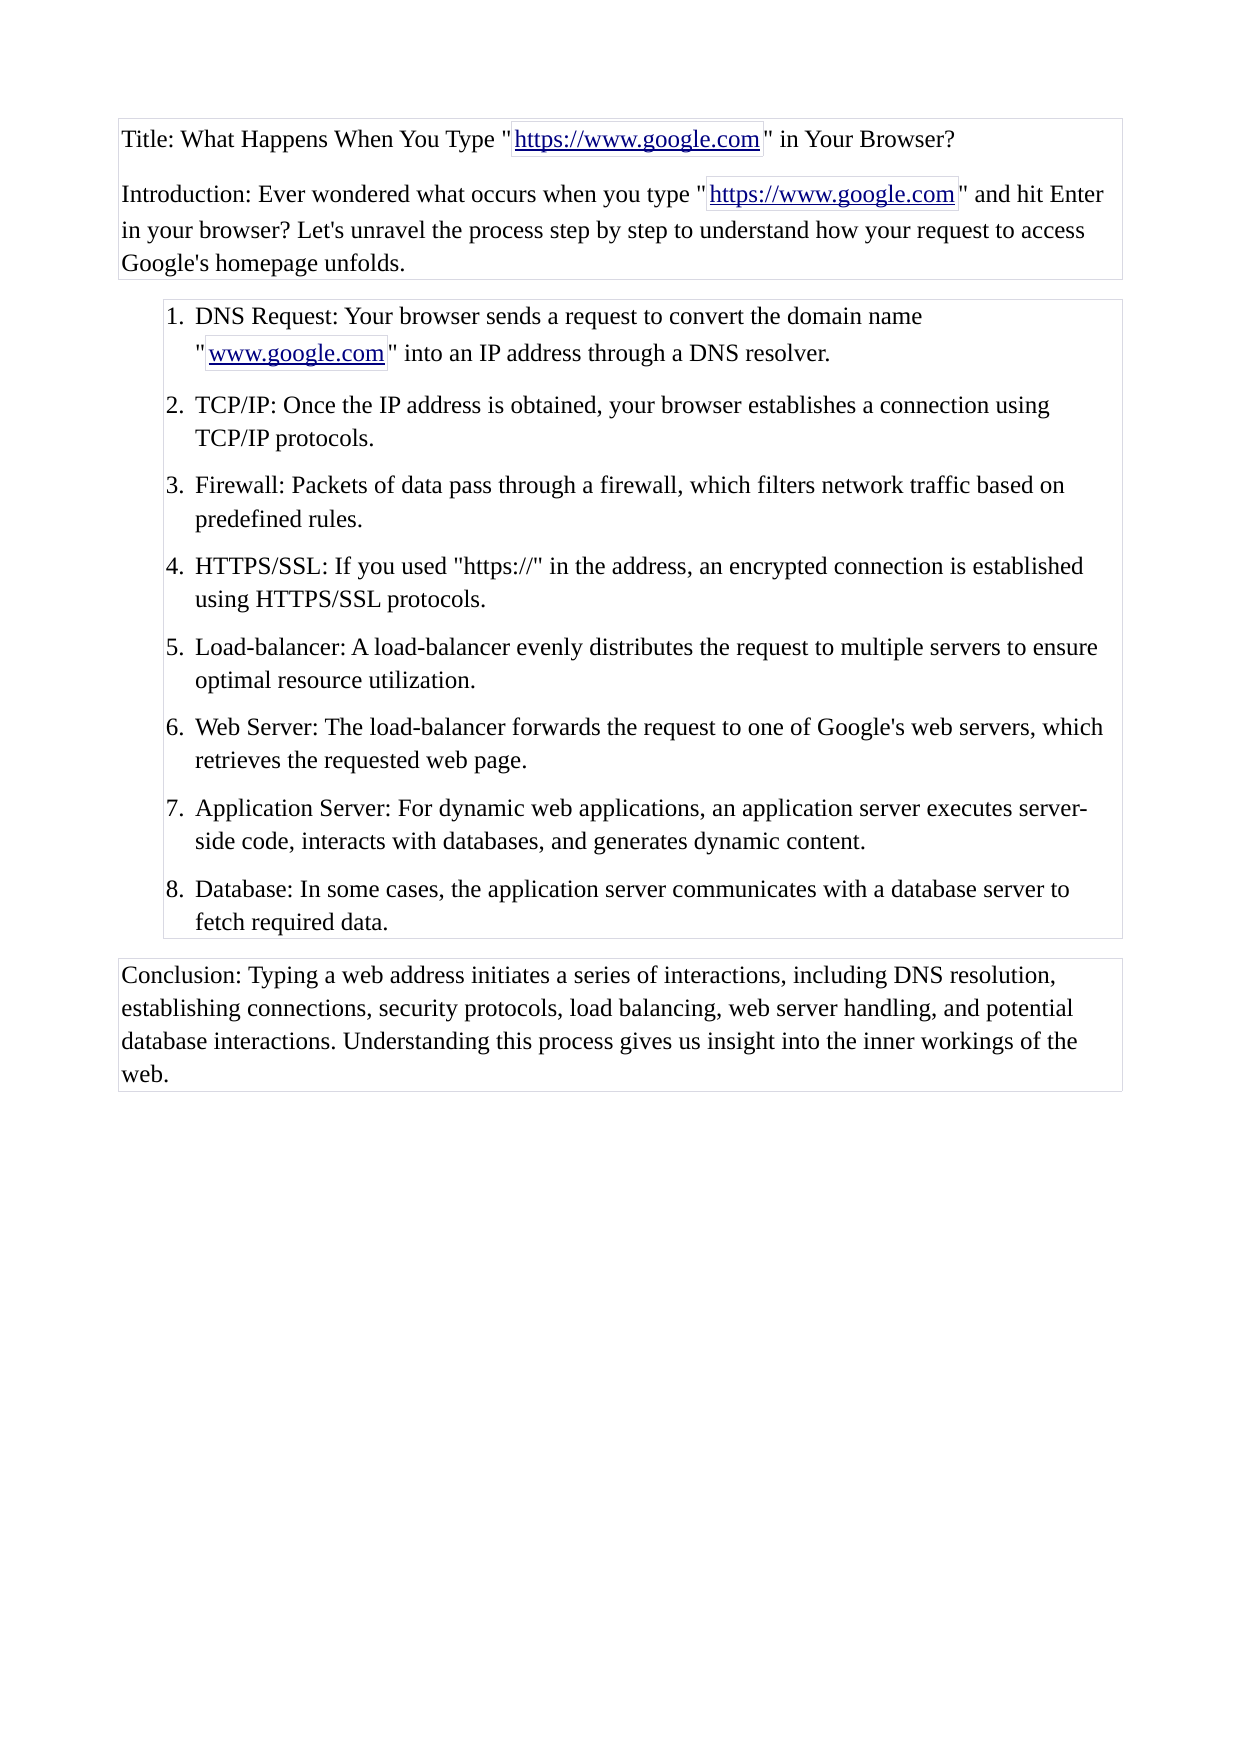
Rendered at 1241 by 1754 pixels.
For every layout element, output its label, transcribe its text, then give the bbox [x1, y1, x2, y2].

list Database: In some cases, the application server communicates with a database server to fetch required data. [164, 871, 1122, 938]
list HTTPS/SSL: If you used "https://" in the address, an encrypted connection is established using HTTPS/SSL protocols. [164, 548, 1122, 613]
text Introduction: Ever wondered what occurs when you type "https://www.google.com" and hit Enter in your browser? Let's unravel the process step by step to understand how your request to access Google's homepage unfolds. [119, 173, 1122, 279]
list Application Server: For dynamic web applications, an application server executes server-side code, interacts with databases, and generates dynamic content. [164, 790, 1122, 855]
text Title: What Happens When You Type "https://www.google.com" in Your Browser? [119, 119, 1122, 156]
list DNS Request: Your browser sends a request to convert the domain name "www.google.com" into an IP address through a DNS resolver. [164, 300, 1122, 370]
text Conclusion: Typing a web address initiates a series of interactions, including DNS resolution, establishing connections, security protocols, load balancing, web server handling, and potential database interactions. Understanding this process gives us insight into the inner workings of the web. [119, 959, 1122, 1091]
list Web Server: The load-balancer forwards the request to one of Google's web servers, which retrieves the requested web page. [164, 709, 1122, 774]
list TCP/IP: Once the IP address is obtained, your browser establishes a connection using TCP/IP protocols. [164, 387, 1122, 452]
list Firewall: Packets of data pass through a firewall, which filters network traffic based on predefined rules. [164, 468, 1122, 532]
list Load-balancer: A load-balancer evenly distributes the request to multiple servers to ensure optimal resource utilization. [164, 629, 1122, 694]
